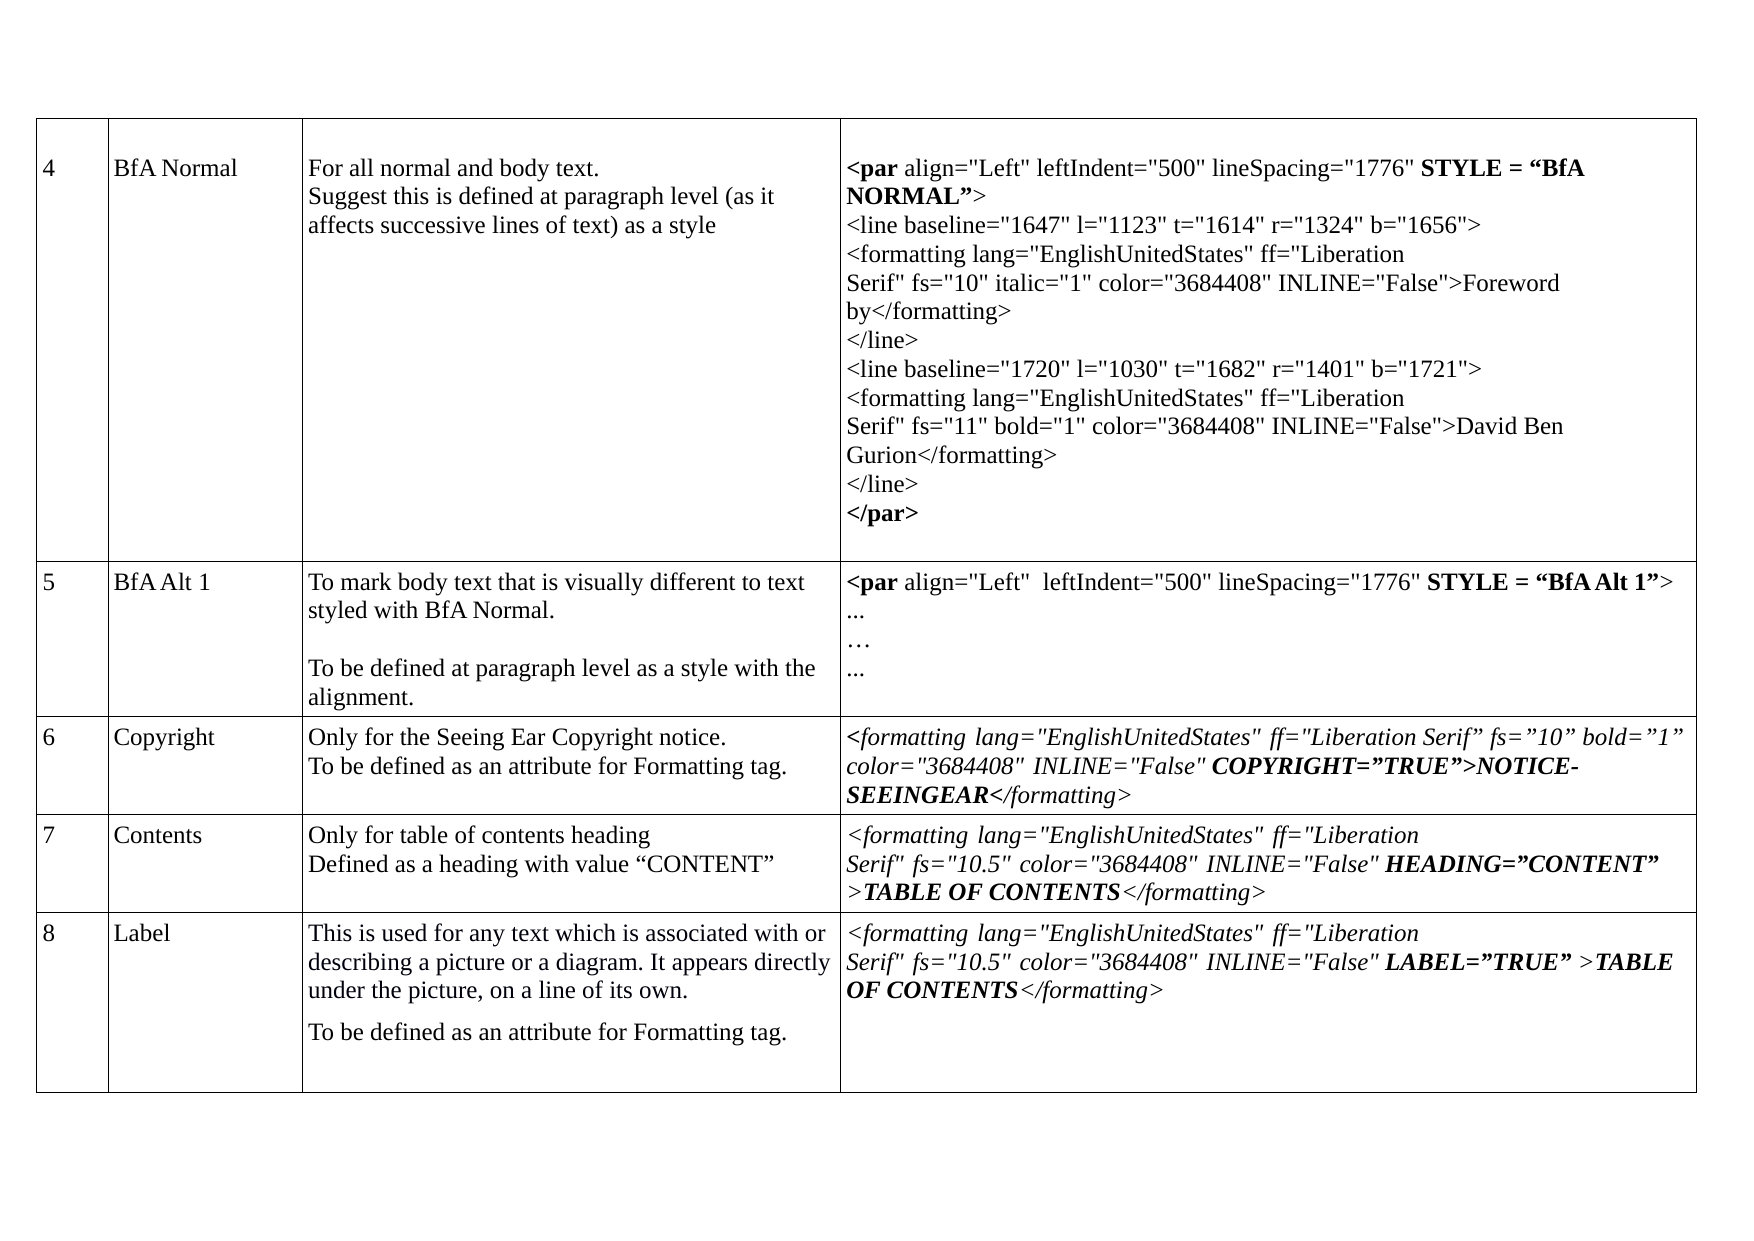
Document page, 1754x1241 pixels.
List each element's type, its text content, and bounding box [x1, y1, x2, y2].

table_cell To mark body text that is visually different to text styled with BfA Normal. To be defined at paragraph level as a style with the alignment. [303, 562, 840, 716]
table_cell 6 [37, 717, 108, 814]
table_cell Only for table of contents heading Defined as a heading with value “CONTENT” [303, 815, 840, 912]
table_cell <par align="Left" leftIndent="500" lineSpacing="1776" STYLE = “BfA Alt 1”> ... … ... [841, 562, 1696, 716]
table_cell Contents [109, 815, 302, 912]
table_cell 8 [37, 913, 108, 1092]
table_cell Label [109, 913, 302, 1092]
table_cell <formatting lang="EnglishUnitedStates" ff="Liberation Serif” fs=”10” bold=”1” color="3684408" INLINE="False" COPYRIGHT=”TRUE”>NOTICE-SEEINGEAR</formatting> [841, 717, 1696, 814]
table_cell <formatting lang="EnglishUnitedStates" ff="Liberation Serif" fs="10.5" color="3684408" INLINE="False" LABEL=”TRUE” >TABLE OF CONTENTS</formatting> [841, 913, 1696, 1092]
table_cell <par align="Left" leftIndent="500" lineSpacing="1776" STYLE = “BfA NORMAL”> <line baseline="1647" l="1123" t="1614" r="1324" b="1656"> <formatting lang="EnglishUnitedStates" ff="Liberation Serif" fs="10" italic="1" color="3684408" INLINE="False">Foreword by</formatting> </line> <line baseline="1720" l="1030" t="1682" r="1401" b="1721"> <formatting lang="EnglishUnitedStates" ff="Liberation Serif" fs="11" bold="1" color="3684408" INLINE="False">David Ben Gurion</formatting> </line> </par> [841, 119, 1696, 561]
table_cell 5 [37, 562, 108, 716]
table_cell BfA Alt 1 [109, 562, 302, 716]
table_cell Copyright [109, 717, 302, 814]
table_cell BfA Normal [109, 119, 302, 561]
table_cell <formatting lang="EnglishUnitedStates" ff="Liberation Serif" fs="10.5" color="3684408" INLINE="False" HEADING=”CONTENT” >TABLE OF CONTENTS</formatting> [841, 815, 1696, 912]
table_cell For all normal and body text. Suggest this is defined at paragraph level (as it affects successive lines of text) as a style [303, 119, 840, 561]
table_cell 4 [37, 119, 108, 561]
table_cell Only for the Seeing Ear Copyright notice. To be defined as an attribute for Formatting tag. [303, 717, 840, 814]
table_cell 7 [37, 815, 108, 912]
table_cell This is used for any text which is associated with or describing a picture or a diagram. It appears directly under the picture, on a line of its own. To be defined as an attribute for Formatting tag. [303, 913, 840, 1092]
